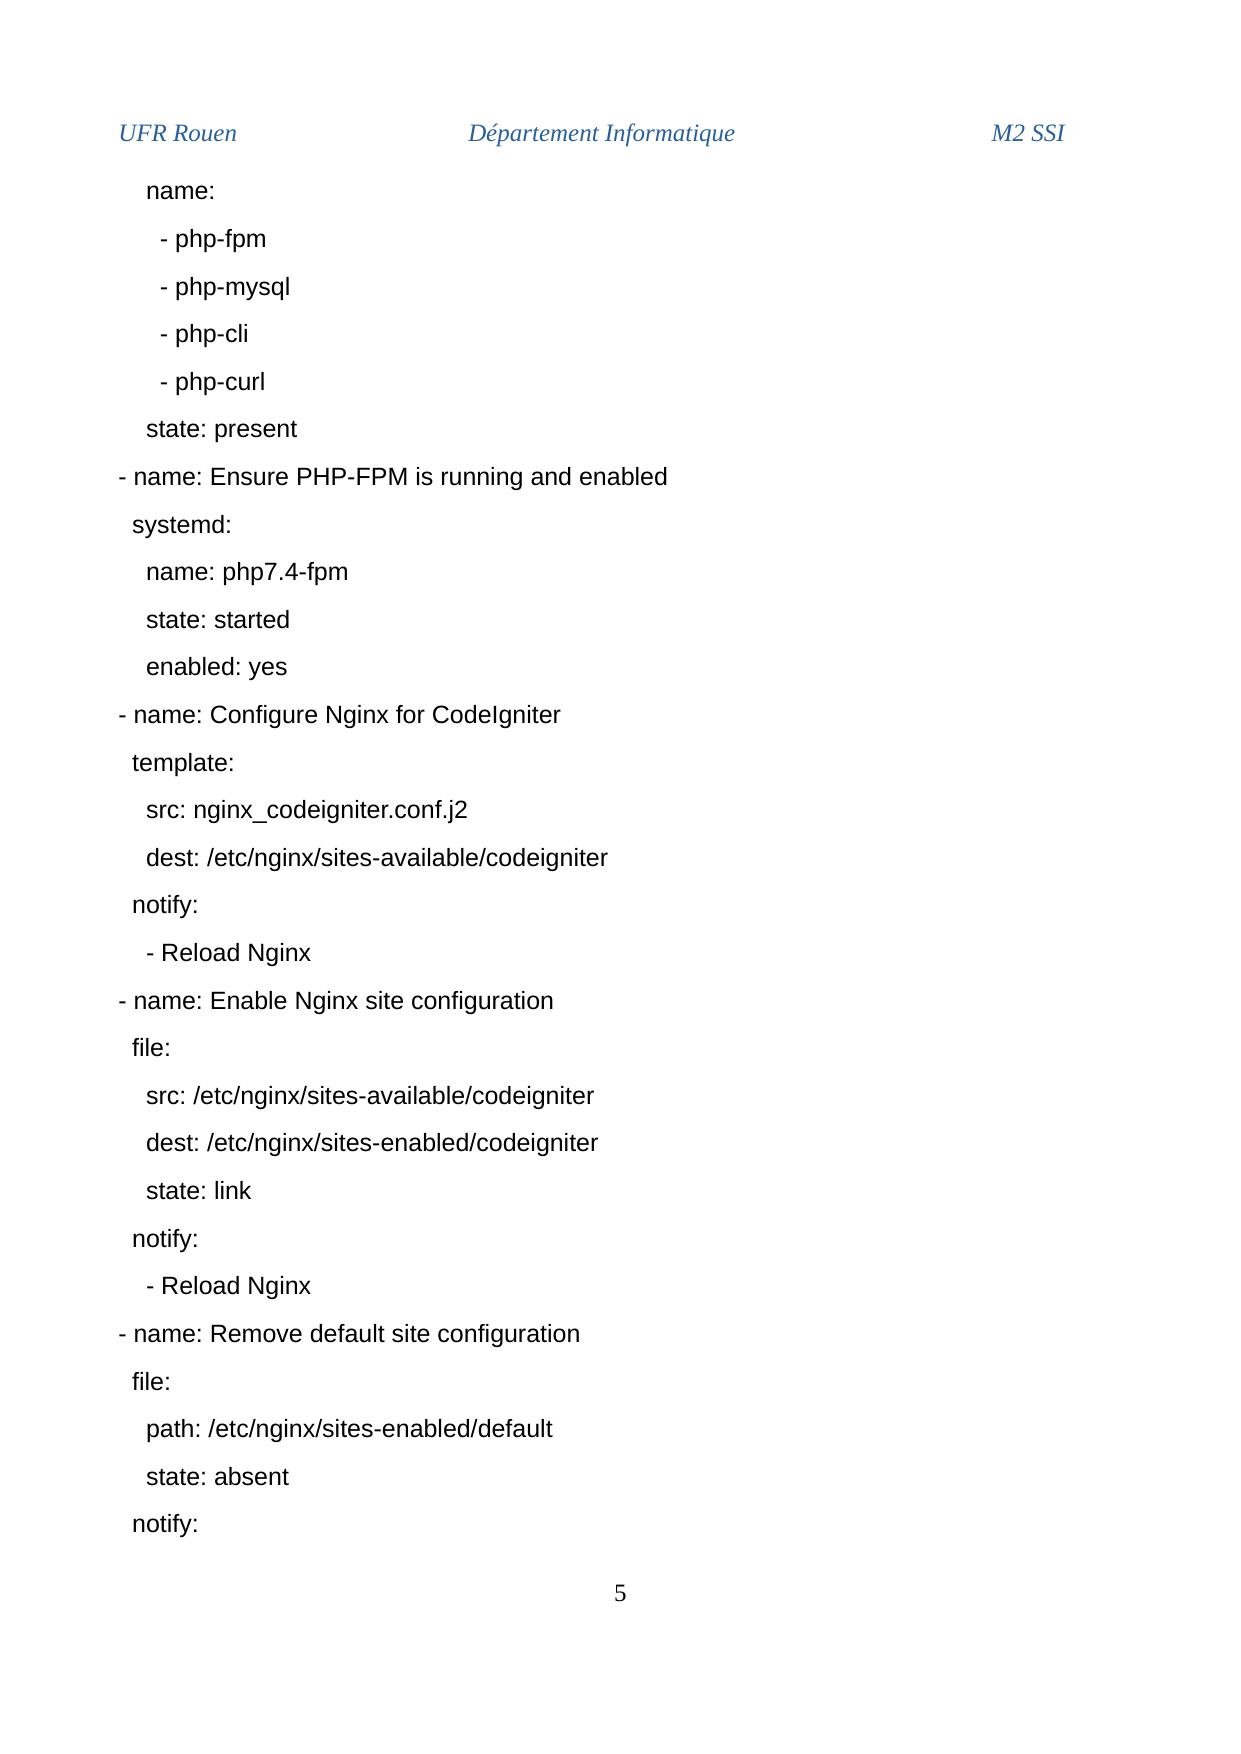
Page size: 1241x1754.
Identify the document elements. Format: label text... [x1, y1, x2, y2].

text state: absent [118, 1462, 1122, 1490]
text notify: [118, 1224, 1122, 1252]
text systemd: [118, 509, 1122, 538]
text - name: Enable Nginx site configuration [118, 986, 1122, 1014]
text - php-fpm [118, 224, 1122, 253]
text name: php7.4-fpm [118, 557, 1122, 586]
text src: /etc/nginx/sites-available/codeigniter [118, 1081, 1122, 1109]
text state: started [118, 605, 1122, 633]
text template: [118, 748, 1122, 776]
text - Reload Nginx [118, 938, 1122, 967]
text - php-cli [118, 319, 1122, 348]
text file: [118, 1366, 1122, 1395]
text dest: /etc/nginx/sites-available/codeigniter [118, 843, 1122, 872]
text state: present [118, 414, 1122, 443]
text dest: /etc/nginx/sites-enabled/codeigniter [118, 1128, 1122, 1157]
text state: link [118, 1176, 1122, 1205]
text src: nginx_codeigniter.conf.j2 [118, 795, 1122, 824]
text file: [118, 1033, 1122, 1062]
text - php-mysql [118, 272, 1122, 300]
text path: /etc/nginx/sites-enabled/default [118, 1414, 1122, 1443]
text notify: [118, 1509, 1122, 1538]
text enabled: yes [118, 652, 1122, 681]
text name: [118, 176, 1122, 205]
text - name: Ensure PHP-FPM is running and enabled [118, 462, 1122, 491]
text - name: Configure Nginx for CodeIgniter [118, 700, 1122, 729]
text - name: Remove default site configuration [118, 1319, 1122, 1348]
text - Reload Nginx [118, 1271, 1122, 1300]
text - php-curl [118, 367, 1122, 396]
text notify: [118, 890, 1122, 919]
